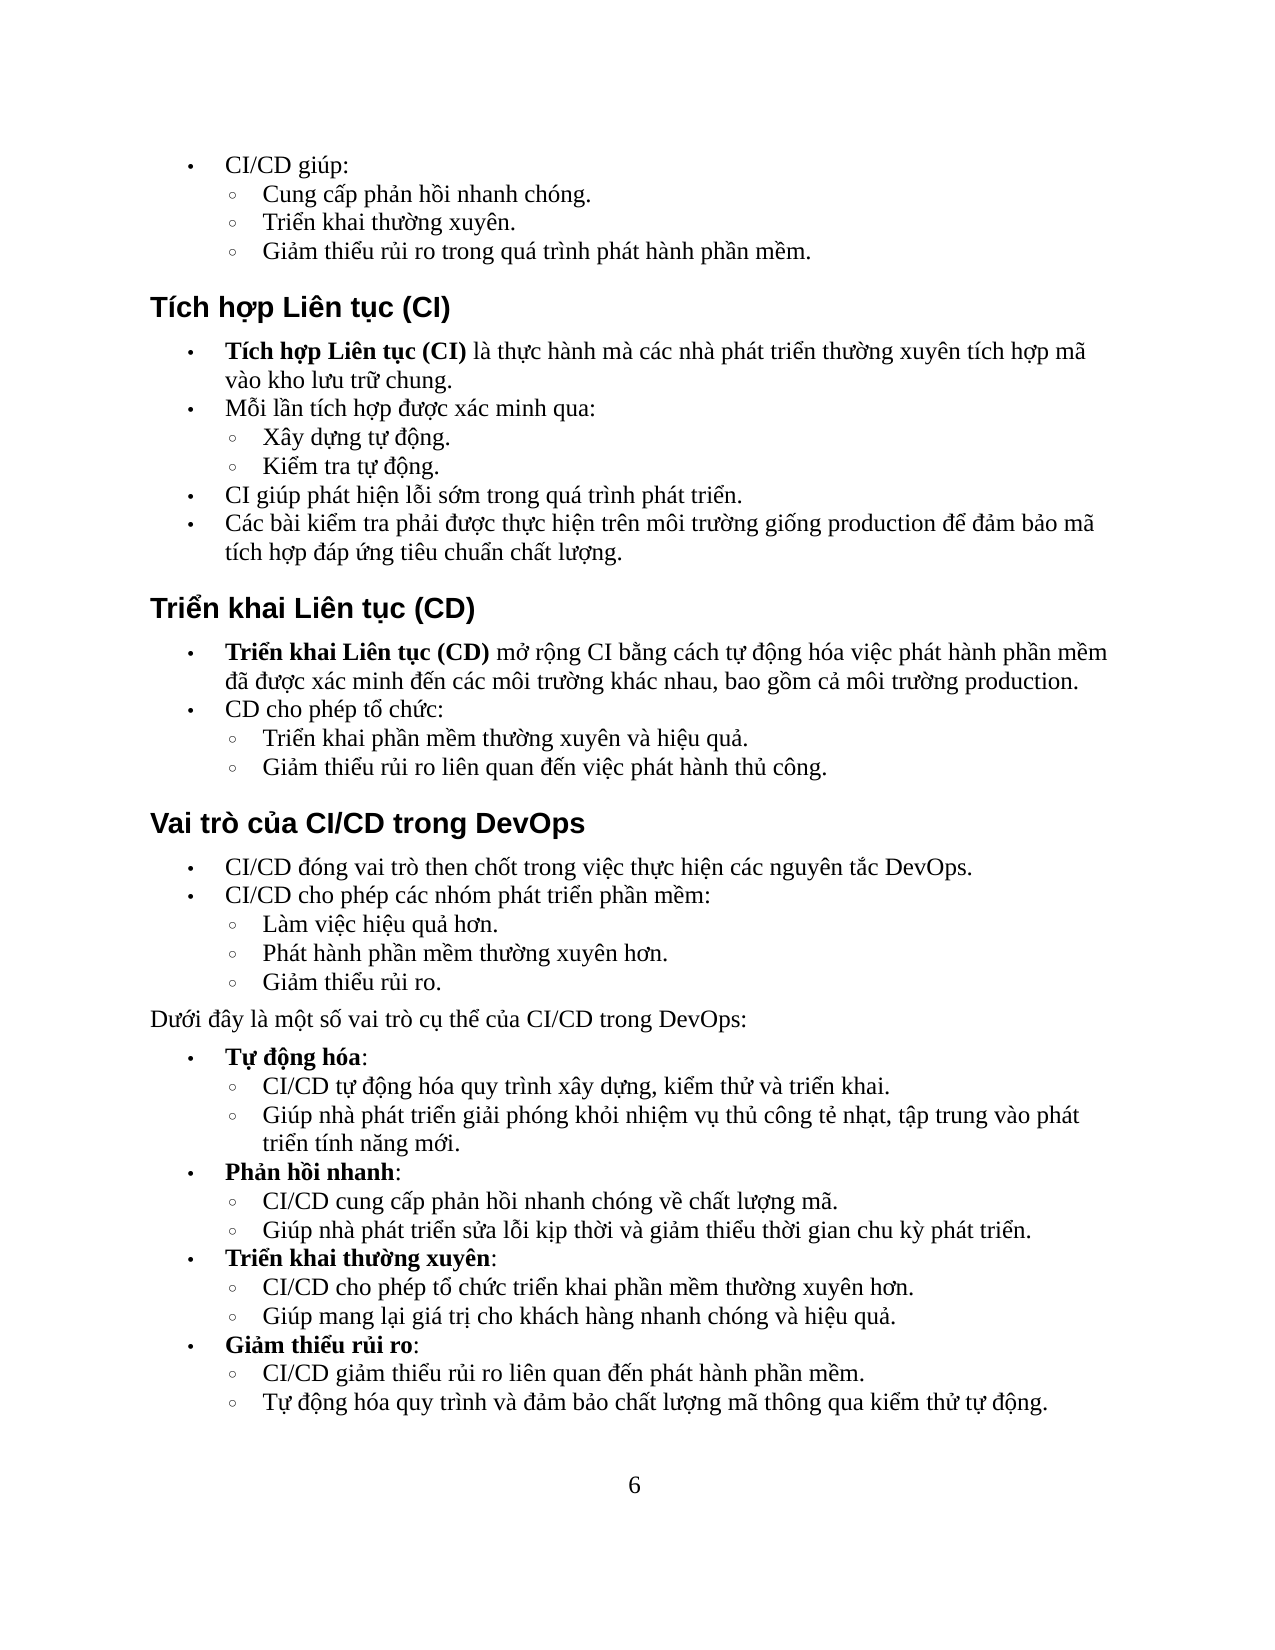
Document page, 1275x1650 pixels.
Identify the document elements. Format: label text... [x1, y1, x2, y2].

list Tự động hóa: [187, 1042, 1125, 1071]
list Giúp nhà phát triển sửa lỗi kịp thời và giảm thiểu thời gian chu kỳ phát triển. [225, 1215, 1125, 1243]
list Mỗi lần tích hợp được xác minh qua: [187, 393, 1125, 422]
list Triển khai phần mềm thường xuyên và hiệu quả. [225, 723, 1125, 752]
list Xây dựng tự động. [225, 422, 1125, 451]
list Triển khai thường xuyên. [225, 207, 1125, 236]
list CI/CD giúp: [187, 150, 1125, 179]
list Cung cấp phản hồi nhanh chóng. [225, 179, 1125, 207]
list CD cho phép tổ chức: [187, 694, 1125, 723]
list CI/CD cung cấp phản hồi nhanh chóng về chất lượng mã. [225, 1186, 1125, 1215]
list Các bài kiểm tra phải được thực hiện trên môi trường giống production để đảm bảo mã tích hợp đáp ứng tiêu chuẩn chất lượng. [187, 508, 1125, 566]
list CI/CD tự động hóa quy trình xây dựng, kiểm thử và triển khai. [225, 1071, 1125, 1100]
list CI/CD giảm thiểu rủi ro liên quan đến phát hành phần mềm. [225, 1358, 1125, 1387]
list Triển khai Liên tục (CD) mở rộng CI bằng cách tự động hóa việc phát hành phần mềm đã được xác minh đến các môi trường khác nhau, bao gồm cả môi trường production. [187, 637, 1125, 694]
list Giúp nhà phát triển giải phóng khỏi nhiệm vụ thủ công tẻ nhạt, tập trung vào phát triển tính năng mới. [225, 1100, 1125, 1157]
list Triển khai thường xuyên: [187, 1243, 1125, 1272]
subtitle Vai trò của CI/CD trong DevOps [150, 806, 1125, 839]
list Giảm thiểu rủi ro. [225, 967, 1125, 996]
subtitle Tích hợp Liên tục (CI) [150, 290, 1125, 323]
list CI/CD cho phép các nhóm phát triển phần mềm: [187, 881, 1125, 909]
list CI/CD đóng vai trò then chốt trong việc thực hiện các nguyên tắc DevOps. [187, 852, 1125, 881]
text Dưới đây là một số vai trò cụ thể của CI/CD trong DevOps: [150, 1004, 1125, 1033]
subtitle Triển khai Liên tục (CD) [150, 591, 1125, 624]
list Giúp mang lại giá trị cho khách hàng nhanh chóng và hiệu quả. [225, 1301, 1125, 1330]
list Tích hợp Liên tục (CI) là thực hành mà các nhà phát triển thường xuyên tích hợp mã vào kho lưu trữ chung. [187, 336, 1125, 393]
list CI giúp phát hiện lỗi sớm trong quá trình phát triển. [187, 480, 1125, 508]
list Kiểm tra tự động. [225, 451, 1125, 480]
list Phản hồi nhanh: [187, 1157, 1125, 1186]
list Phát hành phần mềm thường xuyên hơn. [225, 938, 1125, 967]
list Giảm thiểu rủi ro: [187, 1330, 1125, 1358]
list Giảm thiểu rủi ro liên quan đến việc phát hành thủ công. [225, 752, 1125, 781]
list Giảm thiểu rủi ro trong quá trình phát hành phần mềm. [225, 236, 1125, 265]
list CI/CD cho phép tổ chức triển khai phần mềm thường xuyên hơn. [225, 1272, 1125, 1301]
list Làm việc hiệu quả hơn. [225, 909, 1125, 938]
list Tự động hóa quy trình và đảm bảo chất lượng mã thông qua kiểm thử tự động. [225, 1387, 1125, 1416]
